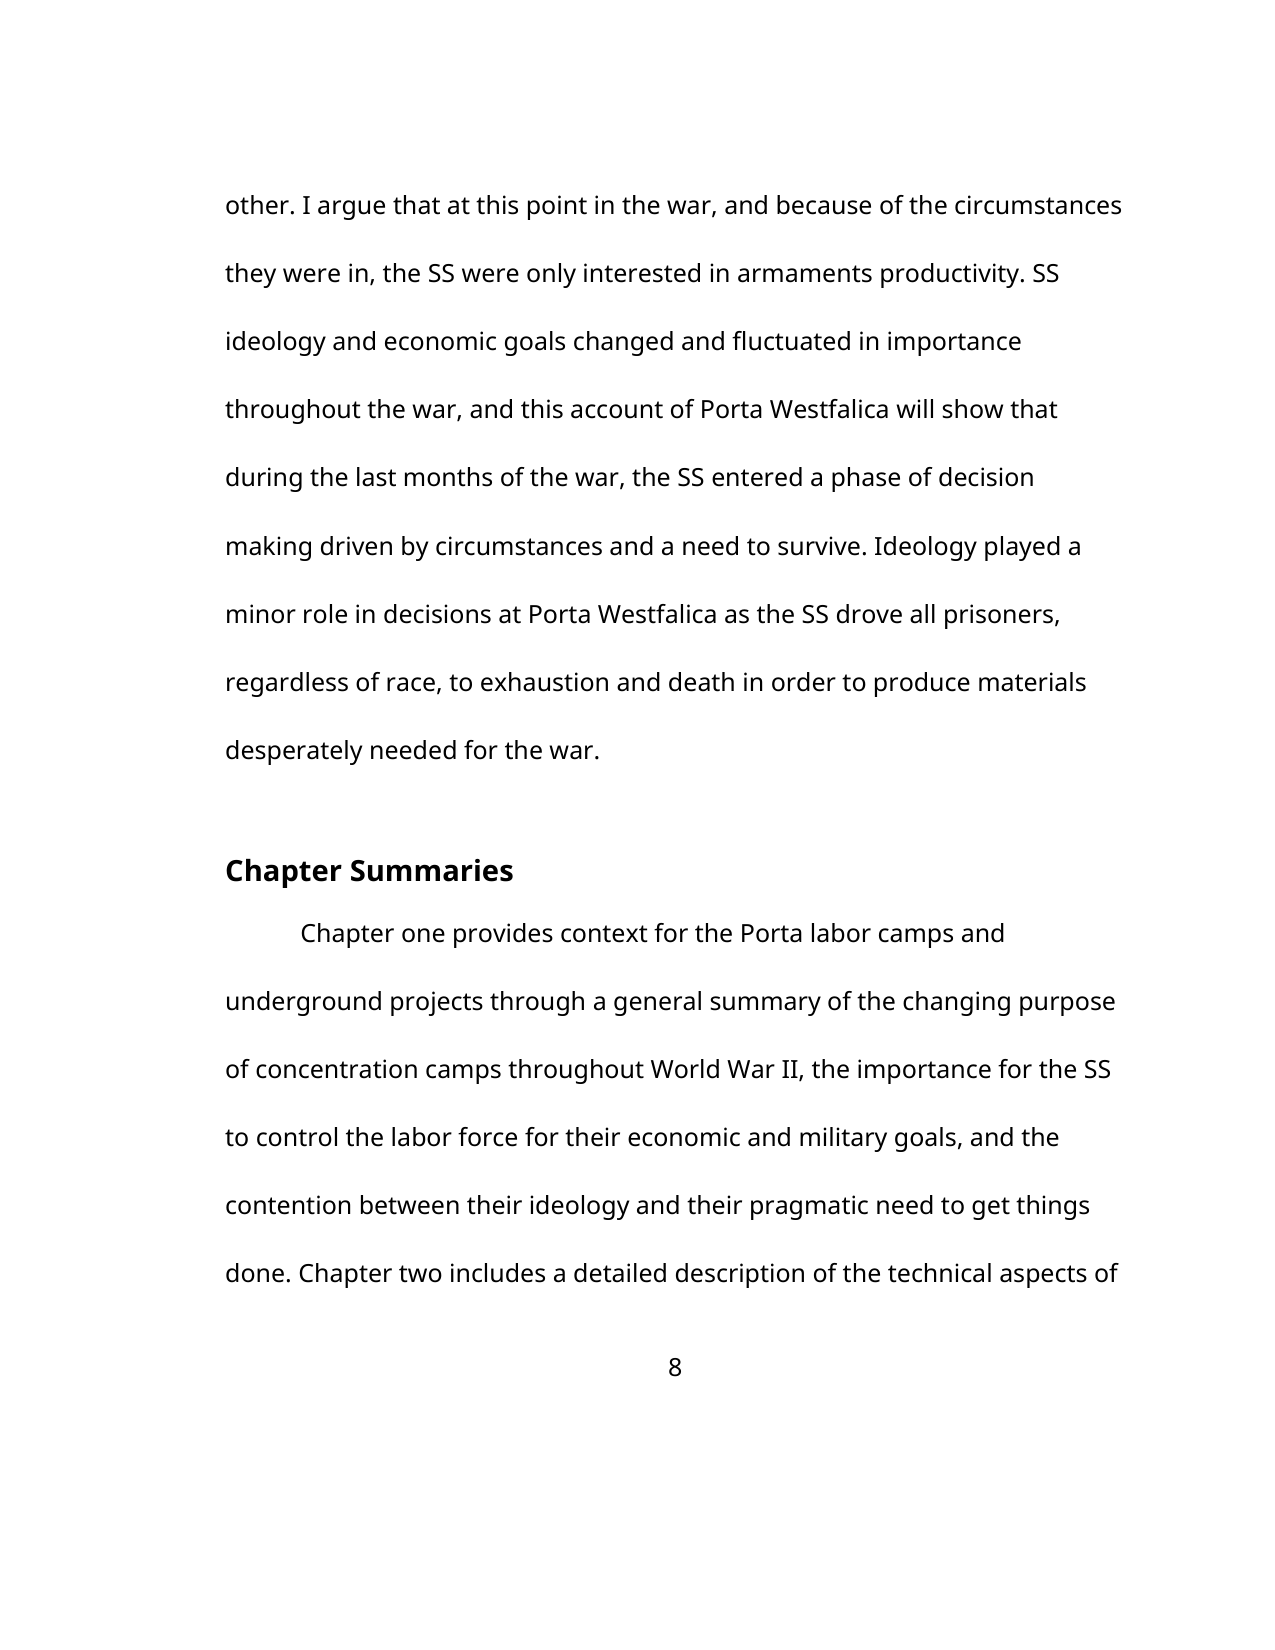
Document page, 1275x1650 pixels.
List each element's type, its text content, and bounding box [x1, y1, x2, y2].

text other. I argue that at this point in the war, and because of the circumstances they were in, the SS were only interested in armaments productivity. SS ideology and economic goals changed and fluctuated in importance throughout the war, and this account of Porta Westfalica will show that during the last months of the war, the SS entered a phase of decision making driven by circumstances and a need to survive. Ideology played a minor role in decisions at Porta Westfalica as the SS drove all prisoners, regardless of race, to exhaustion and death in order to produce materials desperately needed for the war. [225, 187, 1125, 767]
text Chapter one provides context for the Porta labor camps and underground projects through a general summary of the changing purpose of concentration camps throughout World War II, the importance for the SS to control the labor force for their economic and military goals, and the contention between their ideology and their pragmatic need to get things done. Chapter two includes a detailed description of the technical aspects of [225, 915, 1125, 1290]
text Chapter Summaries [225, 851, 1125, 890]
